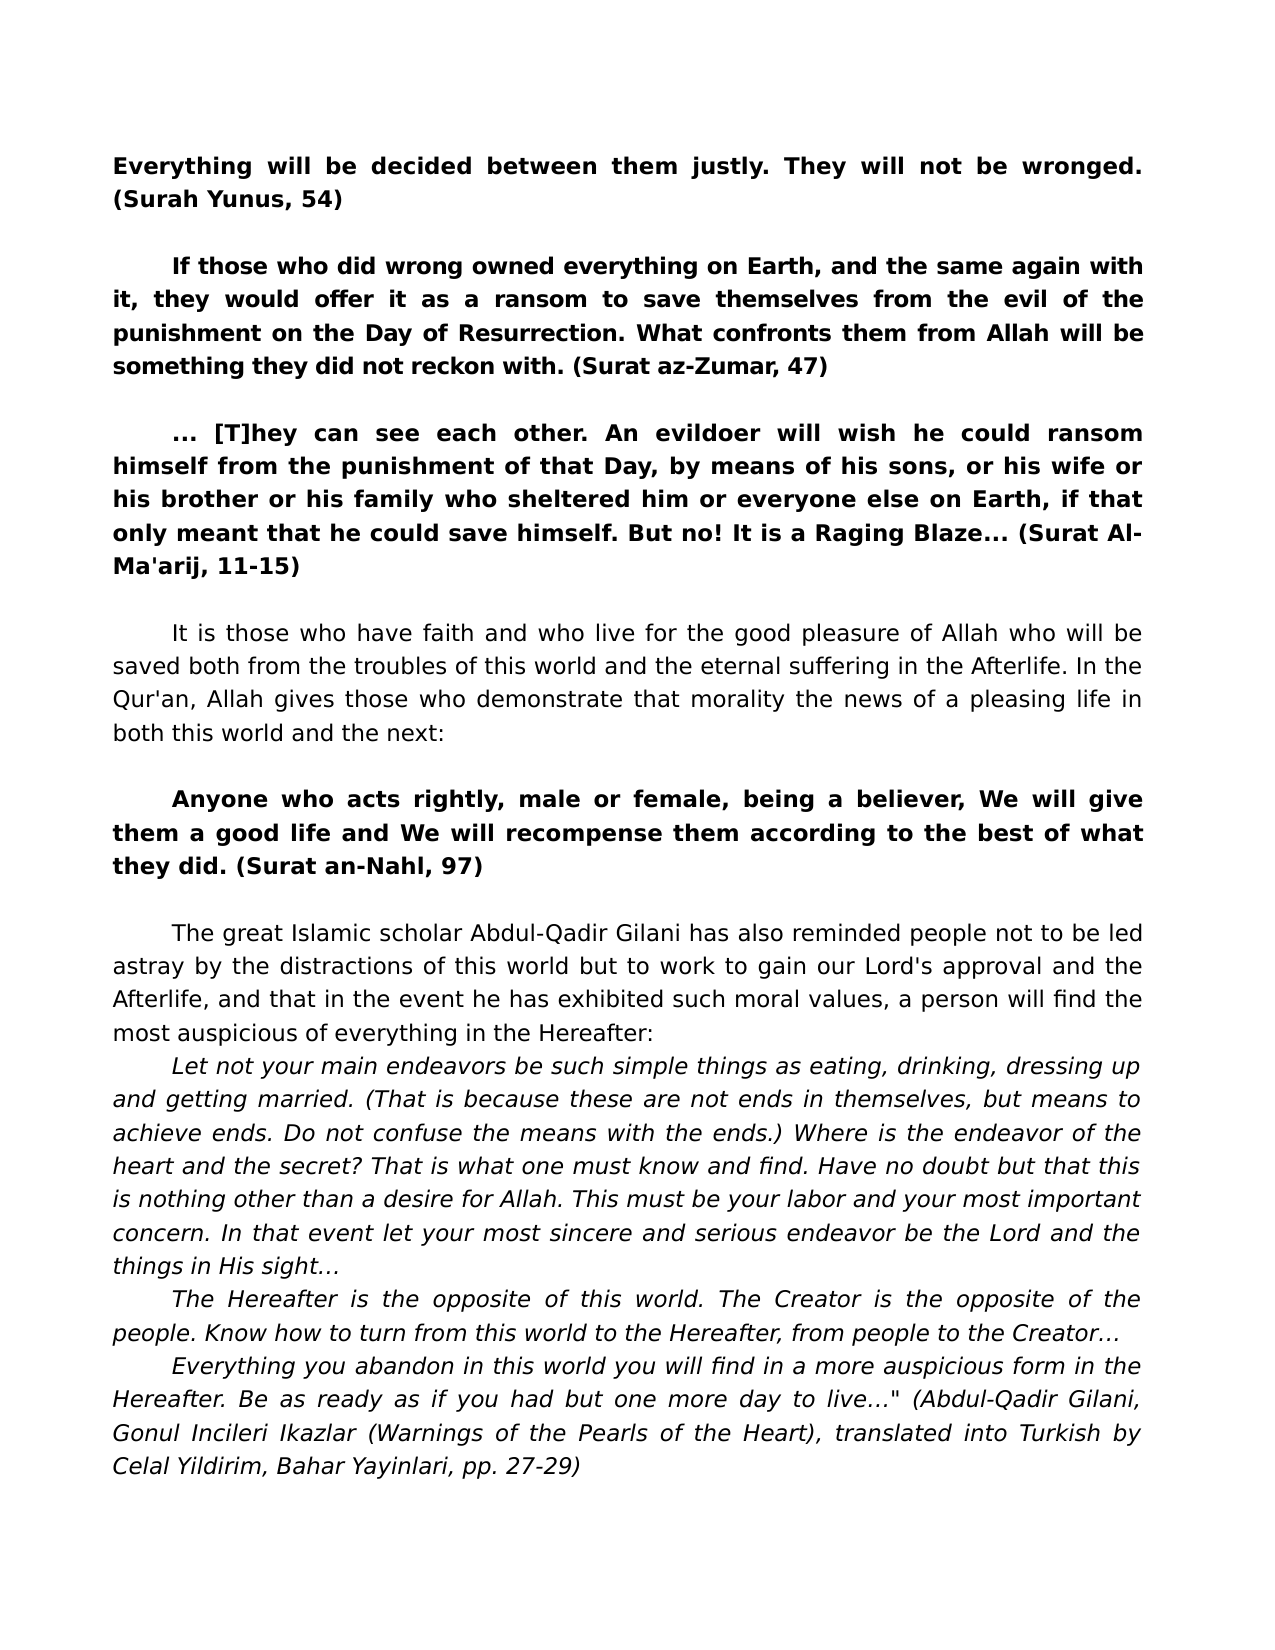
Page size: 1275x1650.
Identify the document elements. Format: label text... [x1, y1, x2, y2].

text ... [T]hey can see each other. An evildoer will wish he could ransom himself from the punishment of that Day, by means of his sons, or his wife or his brother or his family who sheltered him or everyone else on Earth, if that only meant that he could save himself. But no! It is a Raging Blaze... (Surat Al-Ma'arij, 11-15) [112, 414, 1145, 581]
text The great Islamic scholar Abdul-Qadir Gilani has also reminded people not to be led astray by the distractions of this world but to work to gain our Lord's approval and the Afterlife, and that in the event he has exhibited such moral values, a person will find the most auspicious of everything in the Hereafter: [112, 914, 1145, 1048]
text Anyone who acts rightly, male or female, being a believer, We will give them a good life and We will recompense them according to the best of what they did. (Surat an-Nahl, 97) [112, 781, 1145, 881]
text The Hereafter is the opposite of this world. The Creator is the opposite of the people. Know how to turn from this world to the Hereafter, from people to the Creator… [112, 1281, 1145, 1348]
text Let not your main endeavors be such simple things as eating, drinking, dressing up and getting married. (That is because these are not ends in themselves, but means to achieve ends. Do not confuse the means with the ends.) Where is the endeavor of the heart and the secret? That is what one must know and find. Have no doubt but that this is nothing other than a desire for Allah. This must be your labor and your most important concern. In that event let your most sincere and serious endeavor be the Lord and the things in His sight… [112, 1048, 1145, 1281]
text If those who did wrong owned everything on Earth, and the same again with it, they would offer it as a ransom to save themselves from the evil of the punishment on the Day of Resurrection. What confronts them from Allah will be something they did not reckon with. (Surat az-Zumar, 47) [112, 248, 1145, 381]
text Everything you abandon in this world you will find in a more auspicious form in the Hereafter. Be as ready as if you had but one more day to live…" (Abdul-Qadir Gilani, Gonul Incileri Ikazlar (Warnings of the Pearls of the Heart), translated into Turkish by Celal Yildirim, Bahar Yayinlari, pp. 27-29) [112, 1348, 1145, 1481]
text Everything will be decided between them justly. They will not be wronged. (Surah Yunus, 54) [112, 148, 1145, 214]
text It is those who have faith and who live for the good pleasure of Allah who will be saved both from the troubles of this world and the eternal suffering in the Afterlife. In the Qur'an, Allah gives those who demonstrate that morality the news of a pleasing life in both this world and the next: [112, 614, 1145, 748]
